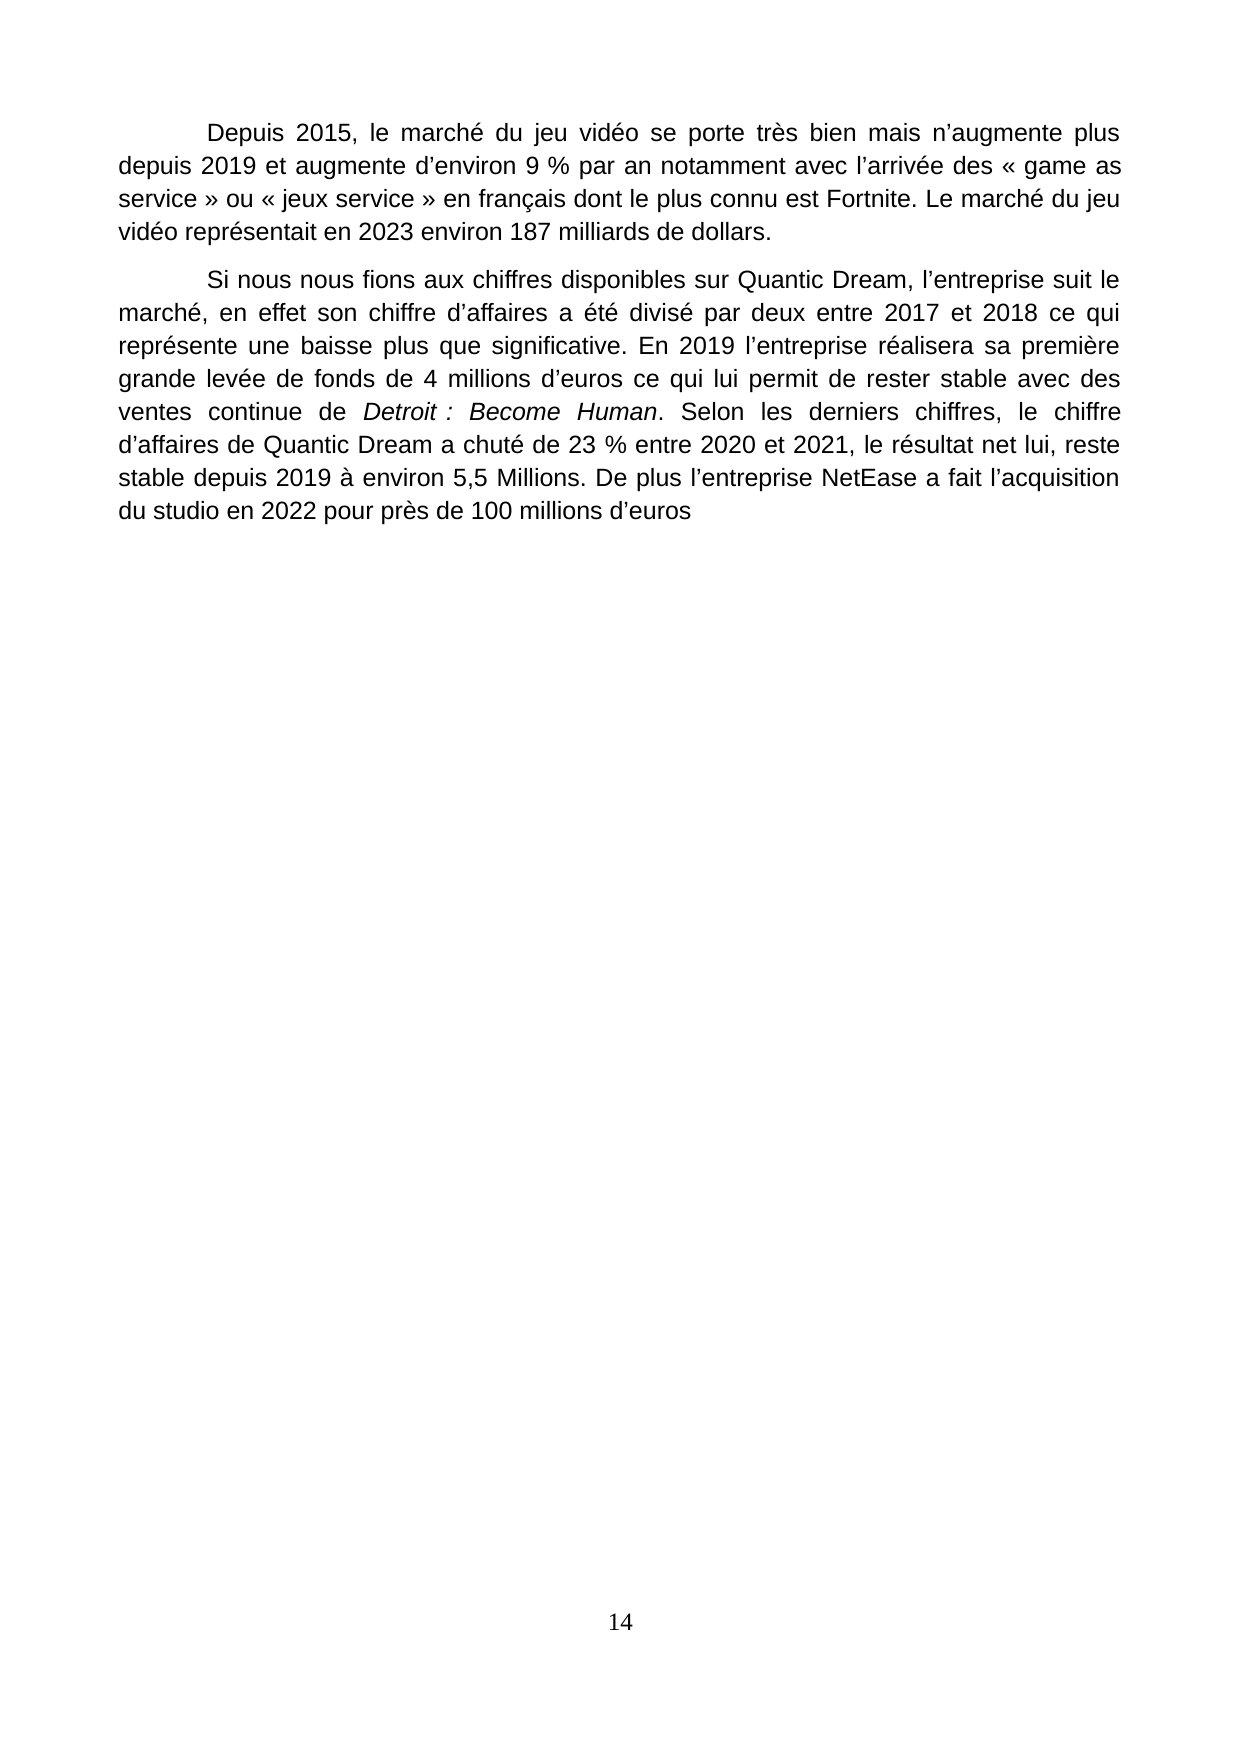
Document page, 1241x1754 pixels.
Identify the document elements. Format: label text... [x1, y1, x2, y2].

text Si nous nous fions aux chiffres disponibles sur Quantic Dream, l’entreprise suit le marché, en effet son chiffre d’affaires a été divisé par deux entre 2017 et 2018 ce qui représente une baisse plus que significative. En 2019 l’entreprise réalisera sa première grande levée de fonds de 4 millions d’euros ce qui lui permit de rester stable avec des ventes continue de Detroit : Become Human. Selon les derniers chiffres, le chiffre d’affaires de Quantic Dream a chuté de 23 % entre 2020 et 2021, le résultat net lui, reste stable depuis 2019 à environ 5,5 Millions. De plus l’entreprise NetEase a fait l’acquisition du studio en 2022 pour près de 100 millions d’euros [118, 265, 1122, 525]
text Depuis 2015, le marché du jeu vidéo se porte très bien mais n’augmente plus depuis 2019 et augmente d’environ 9 % par an notamment avec l’arrivée des « game as service » ou « jeux service » en français dont le plus connu est Fortnite. Le marché du jeu vidéo représentait en 2023 environ 187 milliards de dollars. [118, 118, 1122, 246]
